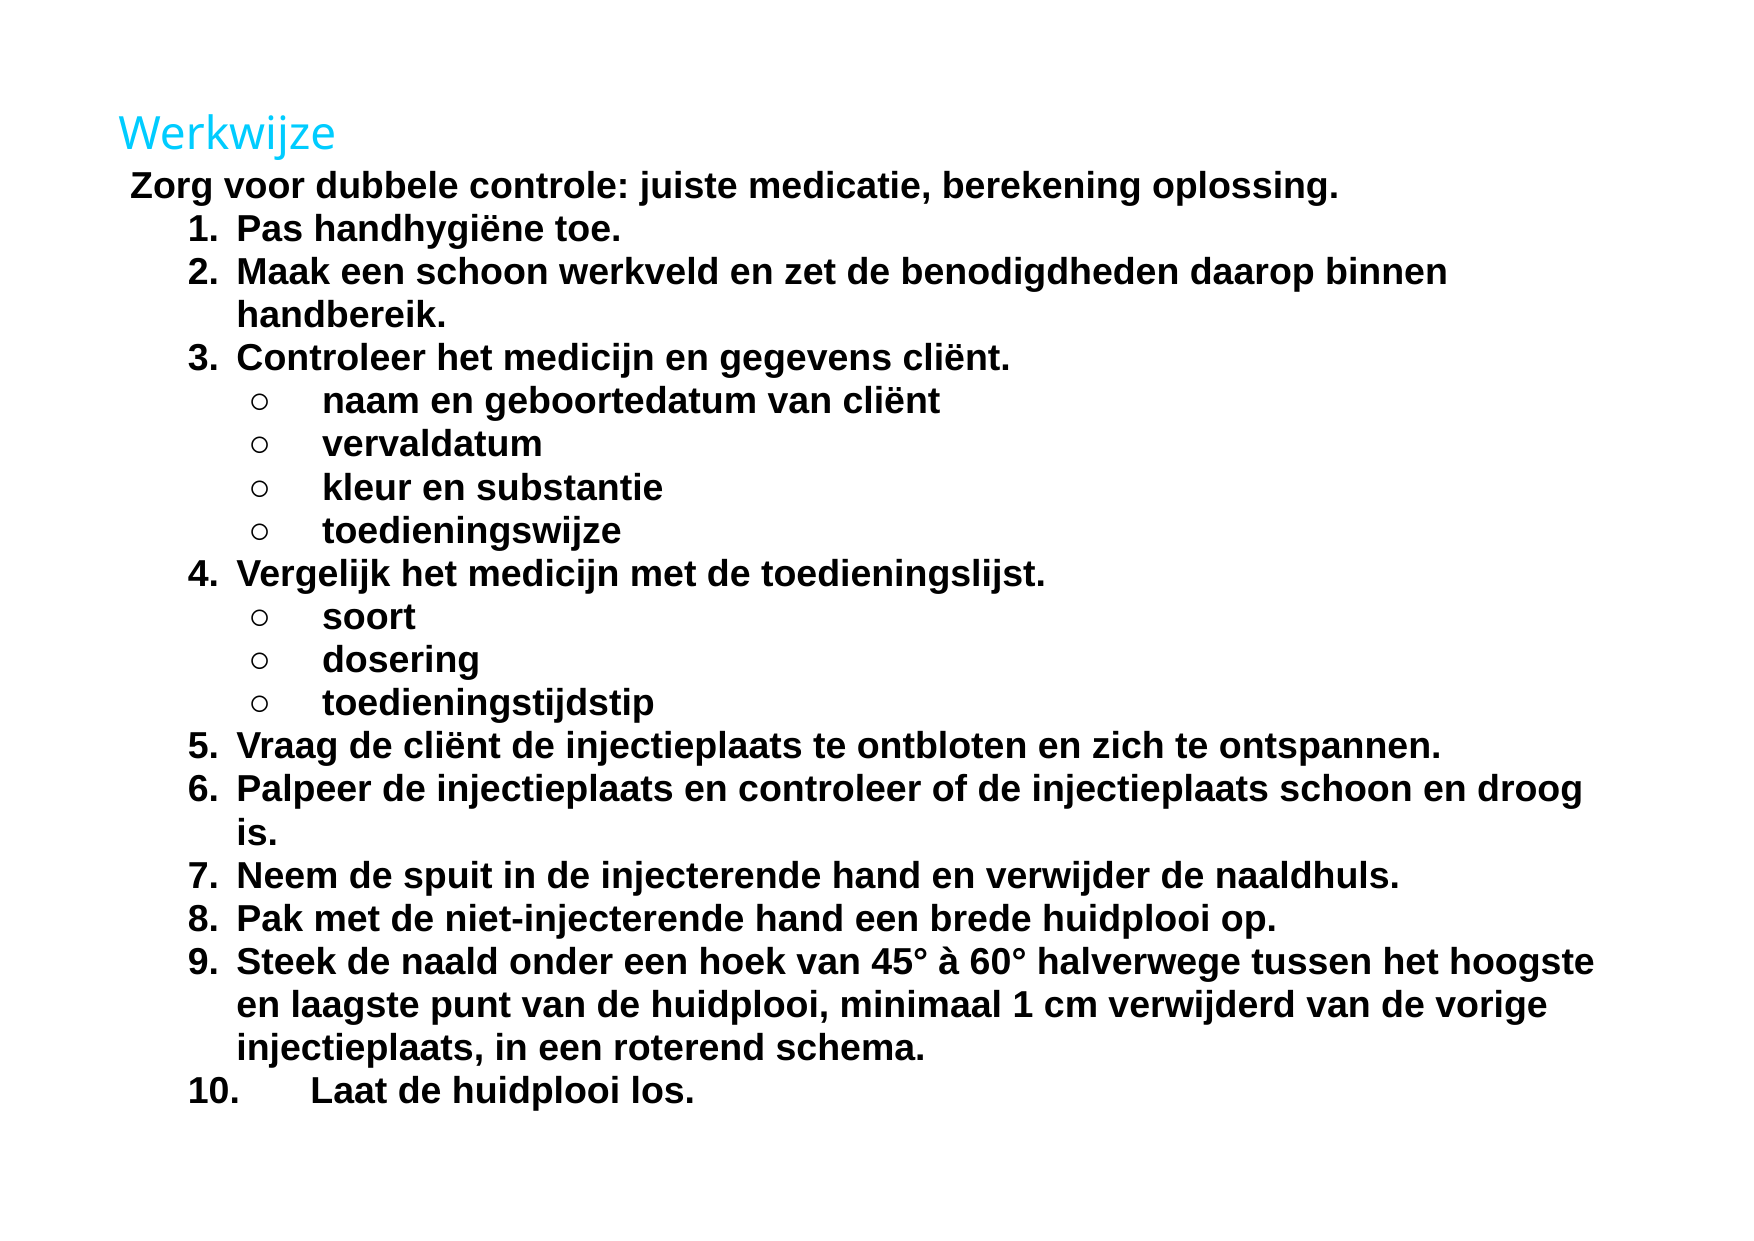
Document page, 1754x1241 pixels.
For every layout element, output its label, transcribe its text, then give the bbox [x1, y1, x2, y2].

list Laat de huidplooi los. [177, 1068, 1636, 1112]
subtitle Zorg voor dubbele controle: juiste medicatie, berekening oplossing. [130, 163, 1636, 206]
list Maak een schoon werkveld en zet de benodigdheden daarop binnen handbereik. [177, 249, 1636, 335]
list Pas handhygiëne toe. [177, 206, 1636, 249]
list Controleer het medicijn en gegevens cliënt. [177, 335, 1636, 378]
list Pak met de niet-injecterende hand een brede huidplooi op. [177, 896, 1636, 939]
list Neem de spuit in de injecterende hand en verwijder de naaldhuls. [177, 853, 1636, 896]
list toedieningstijdstip [248, 680, 1636, 723]
list dosering [248, 637, 1636, 680]
list Palpeer de injectieplaats en controleer of de injectieplaats schoon en droog is. [177, 767, 1636, 853]
list Steek de naald onder een hoek van 45° à 60° halverwege tussen het hoogste en laagste punt van de huidplooi, minimaal 1 cm verwijderd van de vorige injectieplaats, in een roterend schema. [177, 939, 1636, 1068]
list toedieningswijze [248, 508, 1636, 551]
list Vergelijk het medicijn met de toedieningslijst. [177, 551, 1636, 594]
list kleur en substantie [248, 465, 1636, 508]
list naam en geboortedatum van cliënt [248, 378, 1636, 422]
subtitle Werkwijze [118, 100, 1636, 163]
list vervaldatum [248, 422, 1636, 465]
list Vraag de cliënt de injectieplaats te ontbloten en zich te ontspannen. [177, 723, 1636, 767]
list soort [248, 594, 1636, 637]
